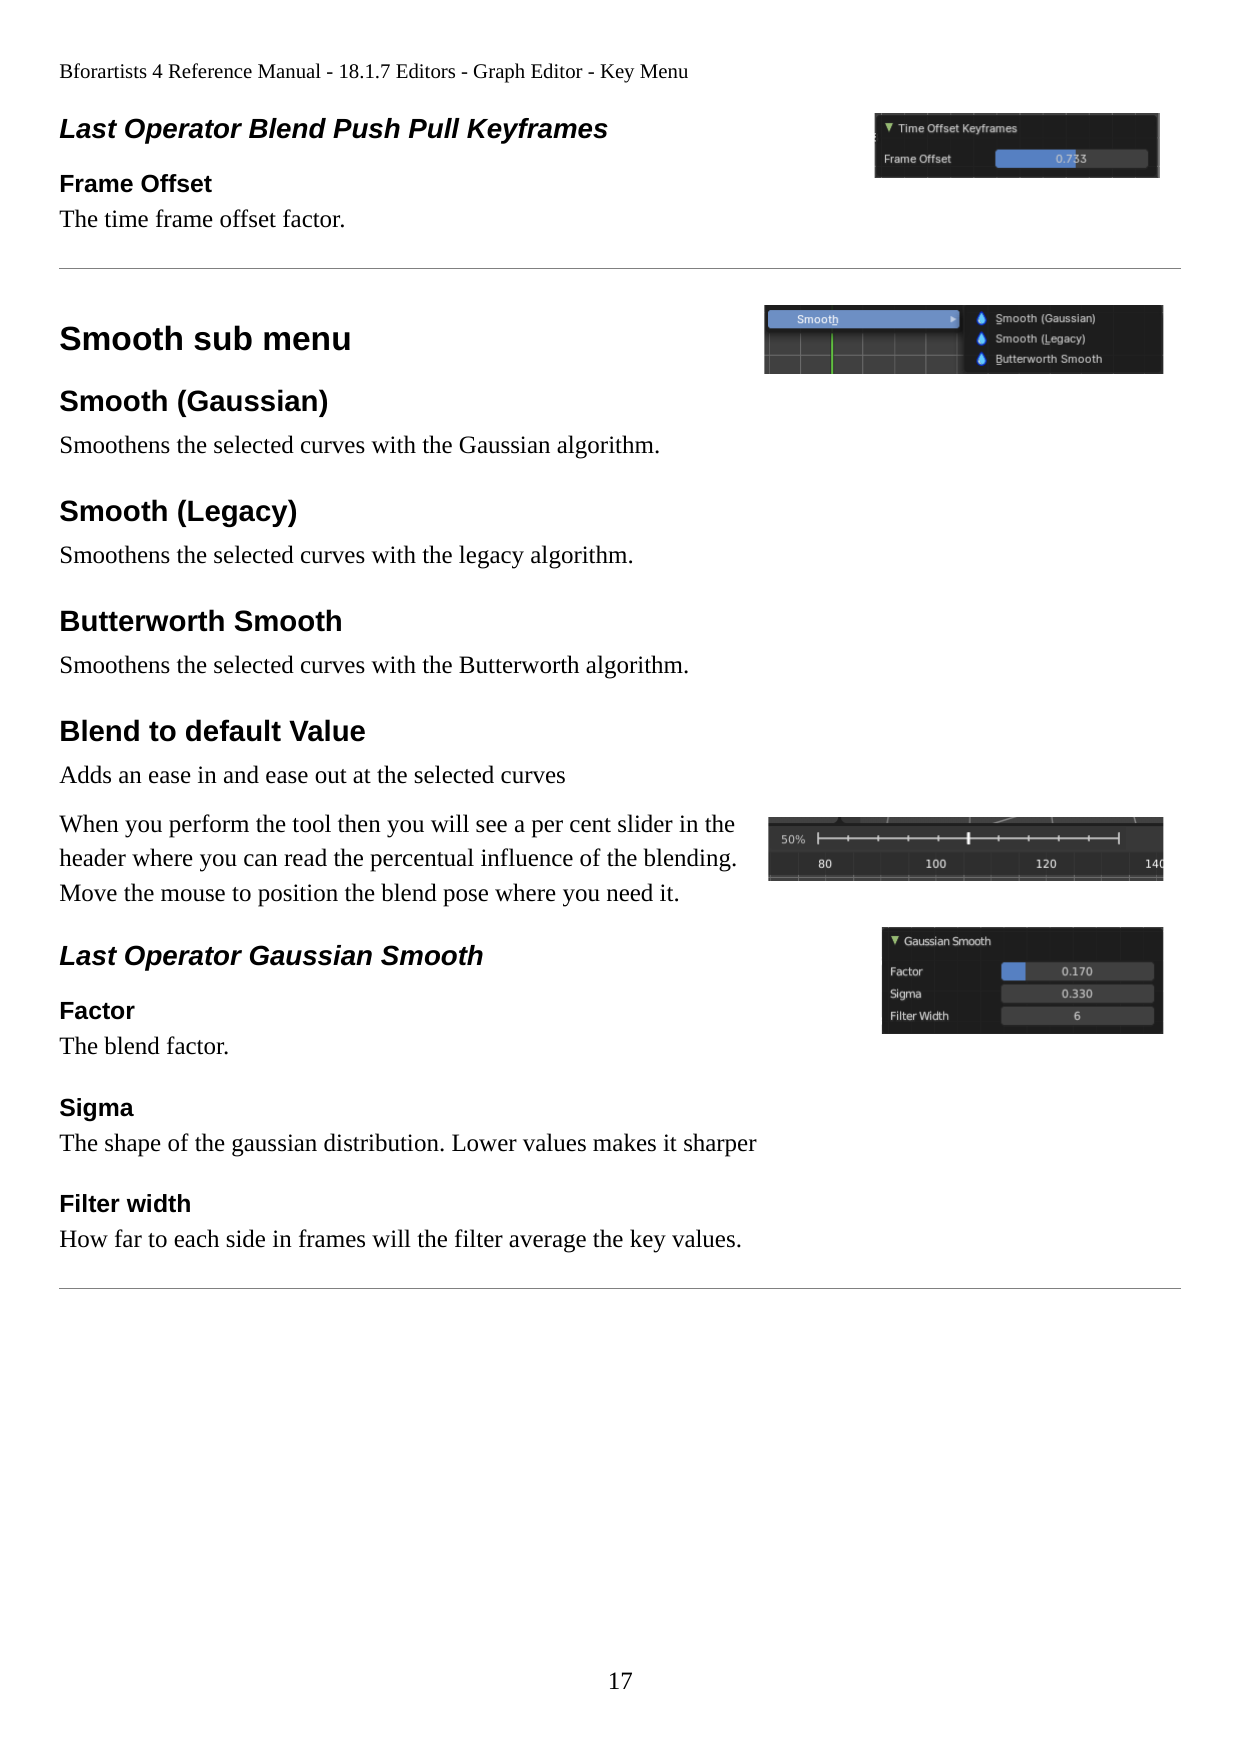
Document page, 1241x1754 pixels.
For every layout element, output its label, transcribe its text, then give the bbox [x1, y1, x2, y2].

text The time frame offset factor. [59, 204, 1181, 233]
subtitle Last Operator Gaussian Smooth [59, 939, 881, 971]
subtitle [1164, 318, 1181, 357]
subtitle Butterworth Smooth [59, 604, 1181, 638]
text Smoothens the selected curves with the legacy algorithm. [59, 540, 1181, 569]
text Smoothens the selected curves with the Gaussian algorithm. [59, 430, 1181, 459]
picture [764, 305, 1164, 374]
subtitle Factor [59, 996, 881, 1025]
text When you perform the tool then you will see a per cent slider in the header where you can read the percentual influence of the blending. Move the mouse to position the blend pose where you need it. [59, 809, 1181, 907]
picture [768, 817, 1164, 881]
picture [874, 113, 1160, 178]
subtitle Frame Offset [59, 169, 1181, 198]
text Smoothens the selected curves with the Butterworth algorithm. [59, 650, 1181, 679]
text Adds an ease in and ease out at the selected curves [59, 760, 1181, 789]
text The blend factor. [59, 1031, 1181, 1060]
text How far to each side in frames will the filter average the key values. [59, 1224, 1181, 1253]
subtitle Sigma [59, 1093, 1181, 1121]
picture [881, 927, 1164, 1034]
subtitle Blend to default Value [59, 714, 1181, 747]
subtitle Smooth (Legacy) [59, 494, 1181, 528]
subtitle Smooth sub menu [59, 318, 764, 357]
text The shape of the gaussian distribution. Lower values makes it sharper [59, 1128, 1181, 1156]
subtitle [1164, 996, 1181, 1025]
subtitle Filter width [59, 1189, 1181, 1218]
subtitle Smooth (Gaussian) [59, 384, 1181, 418]
subtitle Last Operator Blend Push Pull Keyframes [59, 113, 874, 144]
